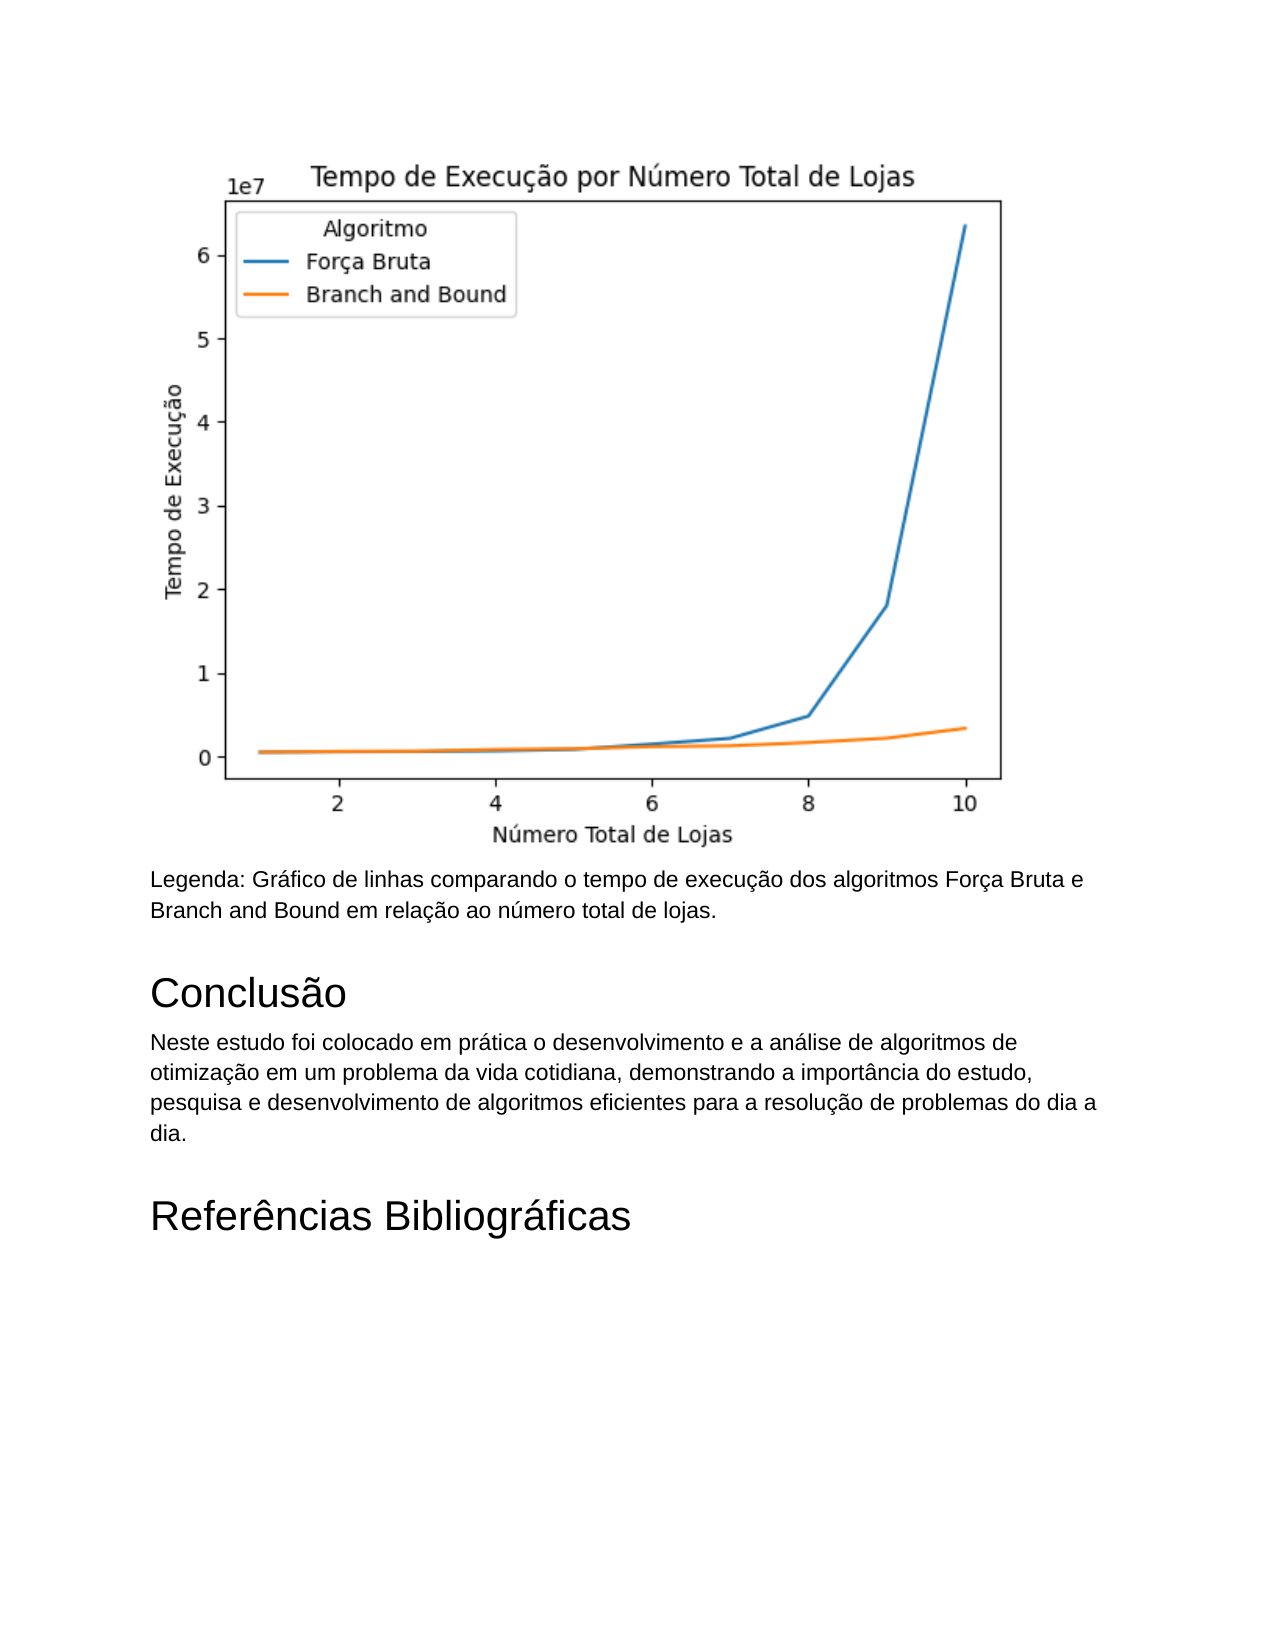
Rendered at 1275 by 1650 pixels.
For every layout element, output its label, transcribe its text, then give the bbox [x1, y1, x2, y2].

text Legenda: Gráfico de linhas comparando o tempo de execução dos algoritmos Força Bruta e Branch and Bound em relação ao número total de lojas. [150, 150, 1125, 923]
text Neste estudo foi colocado em prática o desenvolvimento e a análise de algoritmos de otimização em um problema da vida cotidiana, demonstrando a importância do estudo, pesquisa e desenvolvimento de algoritmos eficientes para a resolução de problemas do dia a dia. [150, 1029, 1125, 1146]
picture [150, 150, 1016, 863]
subtitle Conclusão [150, 968, 1125, 1016]
subtitle Referências Bibliográficas [150, 1191, 1125, 1239]
